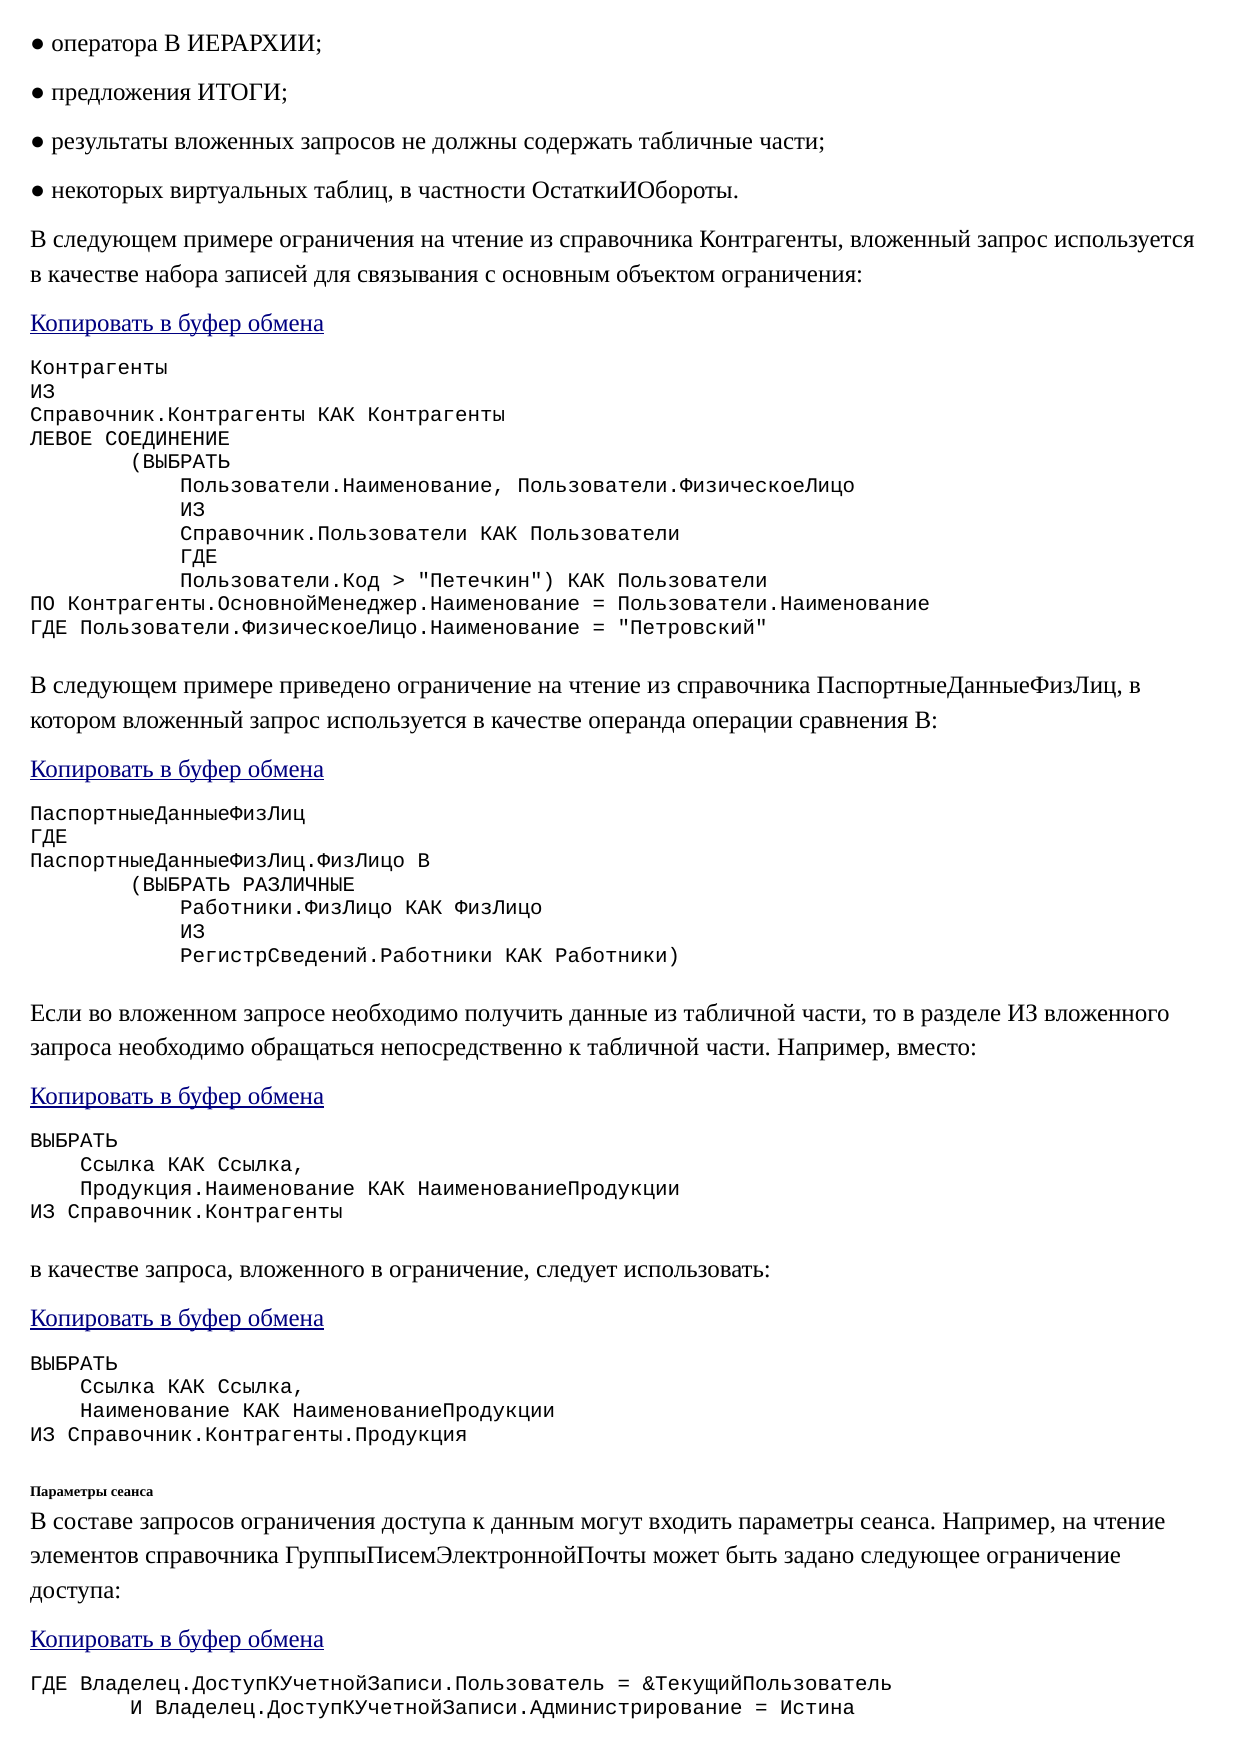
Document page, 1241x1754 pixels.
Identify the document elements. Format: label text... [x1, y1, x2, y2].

text в качестве запроса, вложенного в ограничение, следует использовать: [30, 1254, 1211, 1283]
text ВЫБРАТЬ [30, 1353, 1211, 1376]
text ВЫБРАТЬ [30, 1130, 1211, 1154]
text ИЗ [30, 381, 1211, 404]
text В следующем примере приведено ограничение на чтение из справочника ПаспортныеДанныеФизЛиц, в котором вложенный запрос используется в качестве операнда операции сравнения В: [30, 670, 1211, 733]
text Копировать в буфер обмена [30, 1081, 1211, 1110]
text ГДЕ Пользователи.ФизическоеЛицо.Наименование = "Петровский" [30, 617, 1211, 641]
text Пользователи.Код > "Петечкин") КАК Пользователи [30, 570, 1211, 593]
text Копировать в буфер обмена [30, 1303, 1211, 1332]
text Пользователи.Наименование, Пользователи.ФизическоеЛицо [30, 475, 1211, 499]
text Копировать в буфер обмена [30, 754, 1211, 782]
text (ВЫБРАТЬ [30, 452, 1211, 475]
text ● оператора В ИЕРАРХИИ; [30, 28, 1211, 57]
text И Владелец.ДоступКУчетнойЗаписи.Администрирование = Истина [30, 1697, 1211, 1720]
text Копировать в буфер обмена [30, 308, 1211, 337]
text Справочник.Контрагенты КАК Контрагенты [30, 404, 1211, 428]
text Продукция.Наименование КАК НаименованиеПродукции [30, 1178, 1211, 1201]
text ПО Контрагенты.ОсновнойМенеджер.Наименование = Пользователи.Наименование [30, 593, 1211, 617]
text Ссылка КАК Ссылка, [30, 1154, 1211, 1178]
text ИЗ [30, 499, 1211, 522]
text ГДЕ Владелец.ДоступКУчетнойЗаписи.Пользователь = &ТекущийПользователь [30, 1673, 1211, 1697]
text ЛЕВОЕ СОЕДИНЕНИЕ [30, 428, 1211, 452]
text ГДЕ [30, 826, 1211, 850]
text ПаспортныеДанныеФизЛиц [30, 803, 1211, 826]
subtitle Параметры сеанса [30, 1483, 1211, 1500]
text Копировать в буфер обмена [30, 1624, 1211, 1653]
text ● предложения ИТОГИ; [30, 77, 1211, 106]
text (ВЫБРАТЬ РАЗЛИЧНЫЕ [30, 874, 1211, 897]
text Работники.ФизЛицо КАК ФизЛицо [30, 897, 1211, 921]
text ГДЕ [30, 546, 1211, 570]
text РегистрСведений.Работники КАК Работники) [30, 945, 1211, 968]
text Ссылка КАК Ссылка, [30, 1376, 1211, 1400]
text ИЗ [30, 921, 1211, 945]
text ● некоторых виртуальных таблиц, в частности ОстаткиИОбороты. [30, 175, 1211, 204]
text ИЗ Справочник.Контрагенты [30, 1201, 1211, 1225]
text Справочник.Пользователи КАК Пользователи [30, 522, 1211, 546]
text ИЗ Справочник.Контрагенты.Продукция [30, 1423, 1211, 1447]
text Если во вложенном запросе необходимо получить данные из табличной части, то в разделе ИЗ вложенного запроса необходимо обращаться непосредственно к табличной части. Например, вместо: [30, 998, 1211, 1061]
text Наименование КАК НаименованиеПродукции [30, 1400, 1211, 1423]
text В составе запросов ограничения доступа к данным могут входить параметры сеанса. Например, на чтение элементов справочника ГруппыПисемЭлектроннойПочты может быть задано следующее ограничение доступа: [30, 1506, 1211, 1604]
text ПаспортныеДанныеФизЛиц.ФизЛицо В [30, 850, 1211, 874]
text Контрагенты [30, 357, 1211, 381]
text В следующем примере ограничения на чтение из справочника Контрагенты, вложенный запрос используется в качестве набора записей для связывания с основным объектом ограничения: [30, 224, 1211, 288]
text ● результаты вложенных запросов не должны содержать табличные части; [30, 126, 1211, 155]
